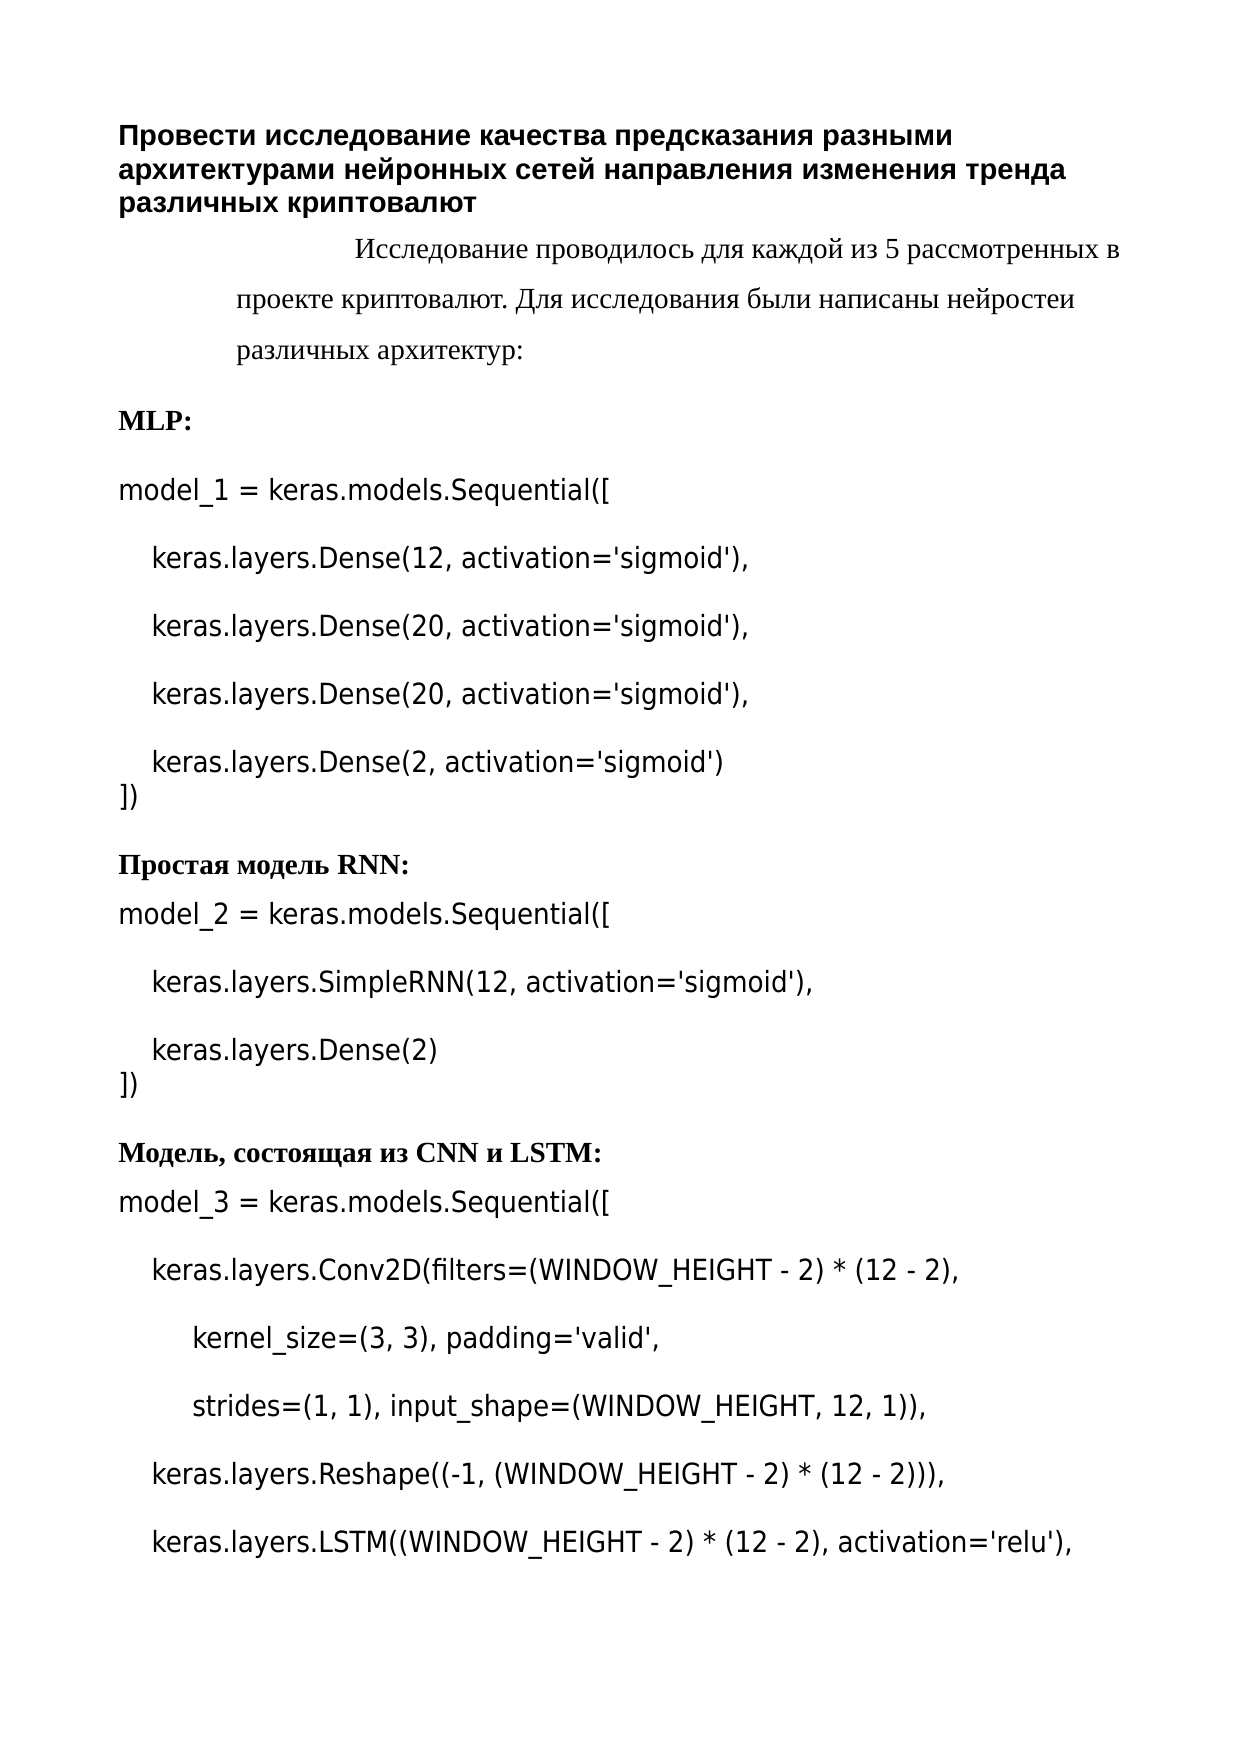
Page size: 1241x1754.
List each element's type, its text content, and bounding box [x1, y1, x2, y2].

text keras.layers.Dense(20, activation='sigmoid'), [118, 643, 1122, 711]
text model_1 = keras.models.Sequential([ [118, 473, 1122, 507]
text keras.layers.Dense(12, activation='sigmoid'), [118, 507, 1122, 575]
subtitle Провести исследование качества предсказания разными архитектурами нейронных сетей направления изменения тренда различных криптовалют [118, 118, 1122, 219]
text kernel_size=(3, 3), padding='valid', [118, 1321, 1122, 1389]
text keras.layers.Dense(20, activation='sigmoid'), [118, 575, 1122, 643]
text model_3 = keras.models.Sequential([ keras.layers.Conv2D(filters=(WINDOW_HEIGHT - 2) * (12 - 2), [118, 1185, 1122, 1287]
text Простая модель RNN: [118, 847, 1122, 881]
text Исследование проводилось для каждой из 5 рассмотренных в проекте криптовалют. Для исследования были написаны нейростеи различных архитектур: [236, 231, 1122, 365]
text Модель, состоящая из CNN и LSTM: [118, 1135, 1122, 1169]
text MLP: [118, 403, 1122, 436]
text model_2 = keras.models.Sequential([ [118, 897, 1122, 931]
text strides=(1, 1), input_shape=(WINDOW_HEIGHT, 12, 1)), keras.layers.Reshape((-1, (WINDOW_HEIGHT - 2) * (12 - 2))), keras.layers.LSTM((WINDOW_HEIGHT - 2) * (12 - 2), activation='relu'), [118, 1389, 1122, 1593]
text keras.layers.Dense(2, activation='sigmoid') ]) [118, 711, 1122, 813]
text keras.layers.SimpleRNN(12, activation='sigmoid'), keras.layers.Dense(2) ]) [118, 931, 1122, 1101]
